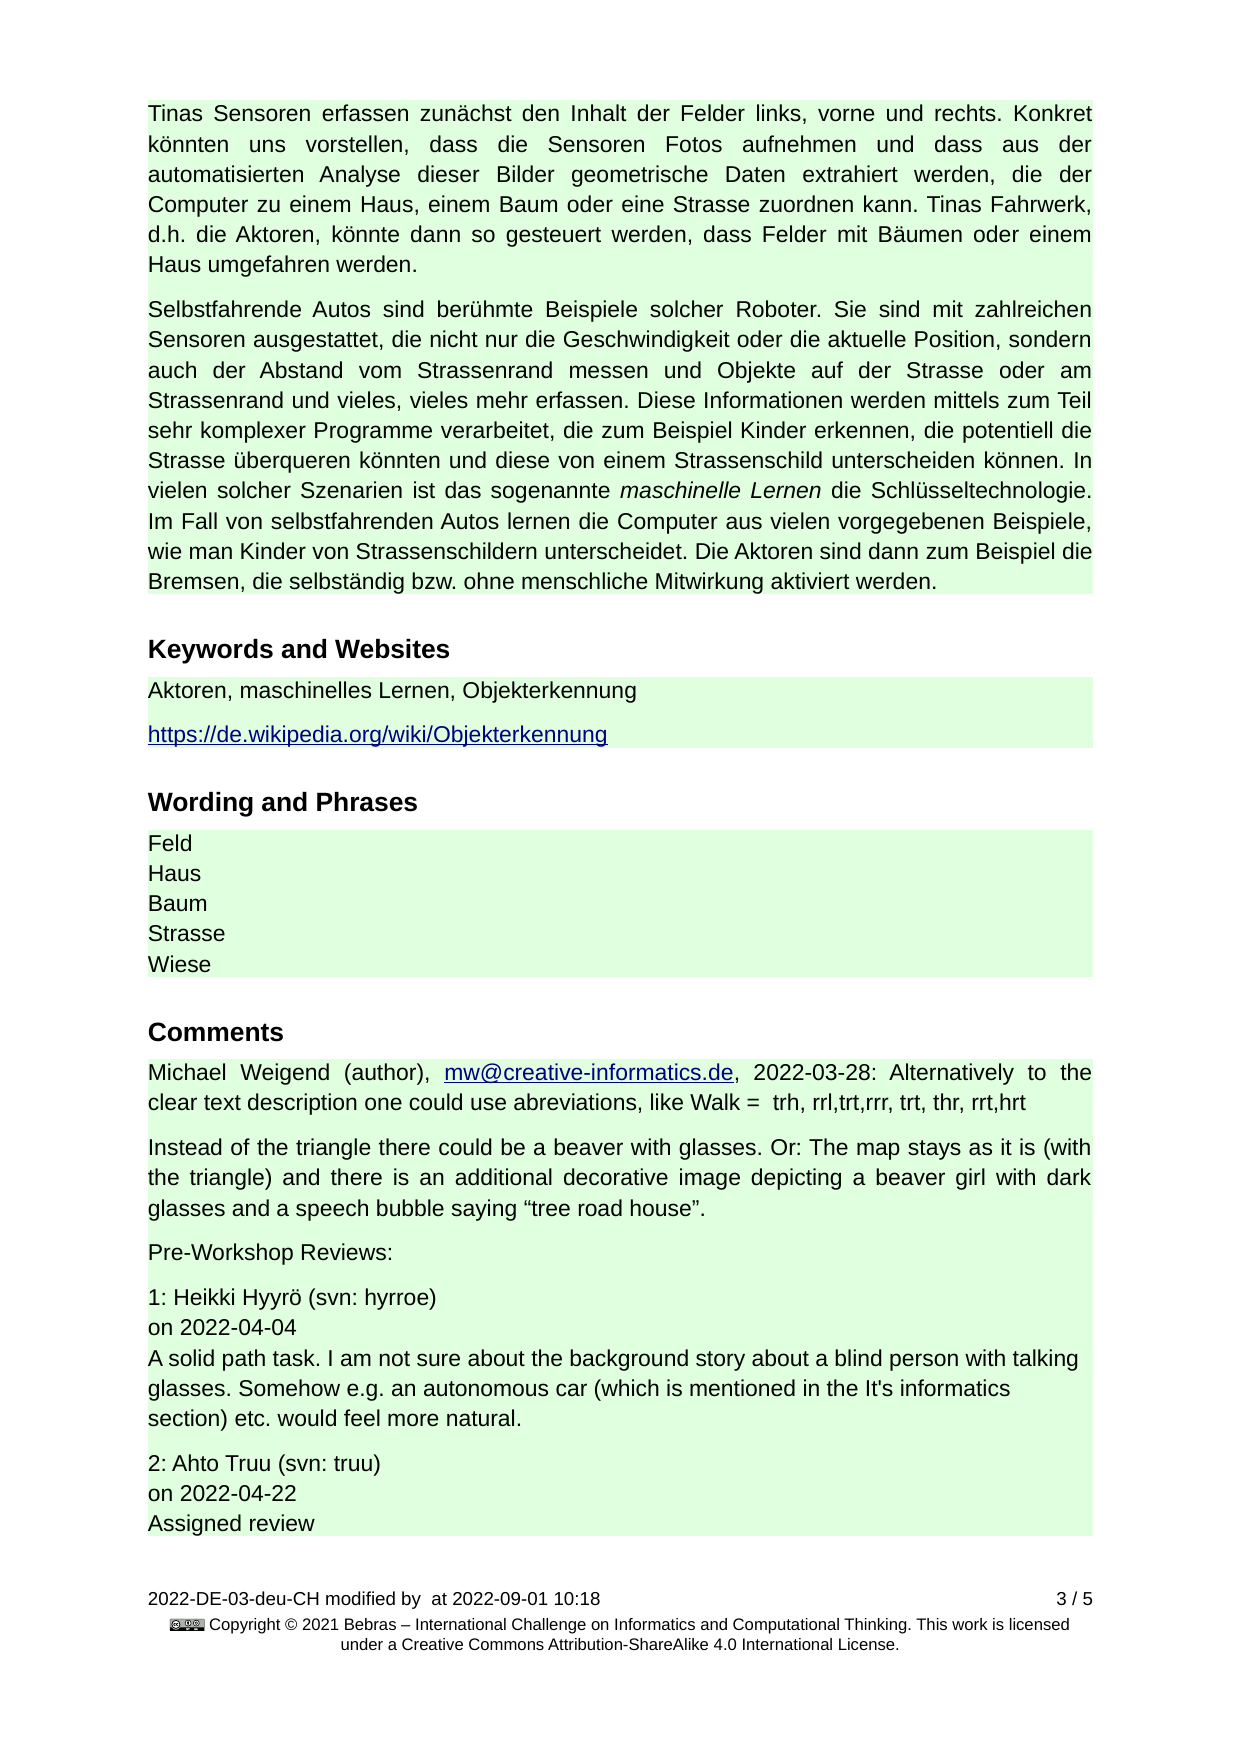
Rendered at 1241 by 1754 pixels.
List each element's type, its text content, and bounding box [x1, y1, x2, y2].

text Aktoren, maschinelles Lernen, Objekterkennung [148, 677, 1093, 703]
text Feld Haus Baum Strasse Wiese [148, 830, 1093, 977]
subtitle Keywords and Websites [148, 634, 1093, 664]
subtitle Wording and Phrases [148, 787, 1093, 817]
subtitle Comments [148, 1016, 1093, 1047]
text https://de.wikipedia.org/wiki/Objekterkennung [148, 721, 1093, 748]
text Tinas Sensoren erfassen zunächst den Inhalt der Felder links, vorne und rechts. Konkret könnten uns vorstellen, dass die Sensoren Fotos aufnehmen und dass aus der automatisierten Analyse dieser Bilder geometrische Daten extrahiert werden, die der Computer zu einem Haus, einem Baum oder eine Strasse zuordnen kann. Tinas Fahrwerk, d.h. die Aktoren, könnte dann so gesteuert werden, dass Felder mit Bäumen oder einem Haus umgefahren werden. [148, 100, 1093, 278]
text Selbstfahrende Autos sind berühmte Beispiele solcher Roboter. Sie sind mit zahlreichen Sensoren ausgestattet, die nicht nur die Geschwindigkeit oder die aktuelle Position, sondern auch der Abstand vom Strassenrand messen und Objekte auf der Strasse oder am Strassenrand und vieles, vieles mehr erfassen. Diese Informationen werden mittels zum Teil sehr komplexer Programme verarbeitet, die zum Beispiel Kinder erkennen, die potentiell die Strasse überqueren könnten und diese von einem Strassenschild unterscheiden können. In vielen solcher Szenarien ist das sogenannte maschinelle Lernen die Schlüsseltechnologie. Im Fall von selbstfahrenden Autos lernen die Computer aus vielen vorgegebenen Beispiele, wie man Kinder von Strassenschildern unterscheidet. Die Aktoren sind dann zum Beispiel die Bremsen, die selbständig bzw. ohne menschliche Mitwirkung aktiviert werden. [148, 296, 1093, 594]
text 2: Ahto Truu (svn: truu) on 2022-04-22 Assigned review [148, 1450, 1093, 1536]
text Instead of the triangle there could be a beaver with glasses. Or: The map stays as it is (with the triangle) and there is an additional decorative image depicting a beaver girl with dark glasses and a speech bubble saying “tree road house”. [148, 1134, 1093, 1221]
text 1: Heikki Hyyrö (svn: hyrroe) on 2022-04-04 A solid path task. I am not sure about the background story about a blind person with talking glasses. Somehow e.g. an autonomous car (which is mentioned in the It's informatics section) etc. would feel more natural. [148, 1284, 1093, 1431]
text Michael Weigend (author), mw@creative-informatics.de, 2022-03-28: Alternatively to the clear text description one could use abreviations, like Walk = trh, rrl,trt,rrr, trt, thr, rrt,hrt [148, 1059, 1093, 1116]
text Pre-Workshop Reviews: [148, 1239, 1093, 1266]
